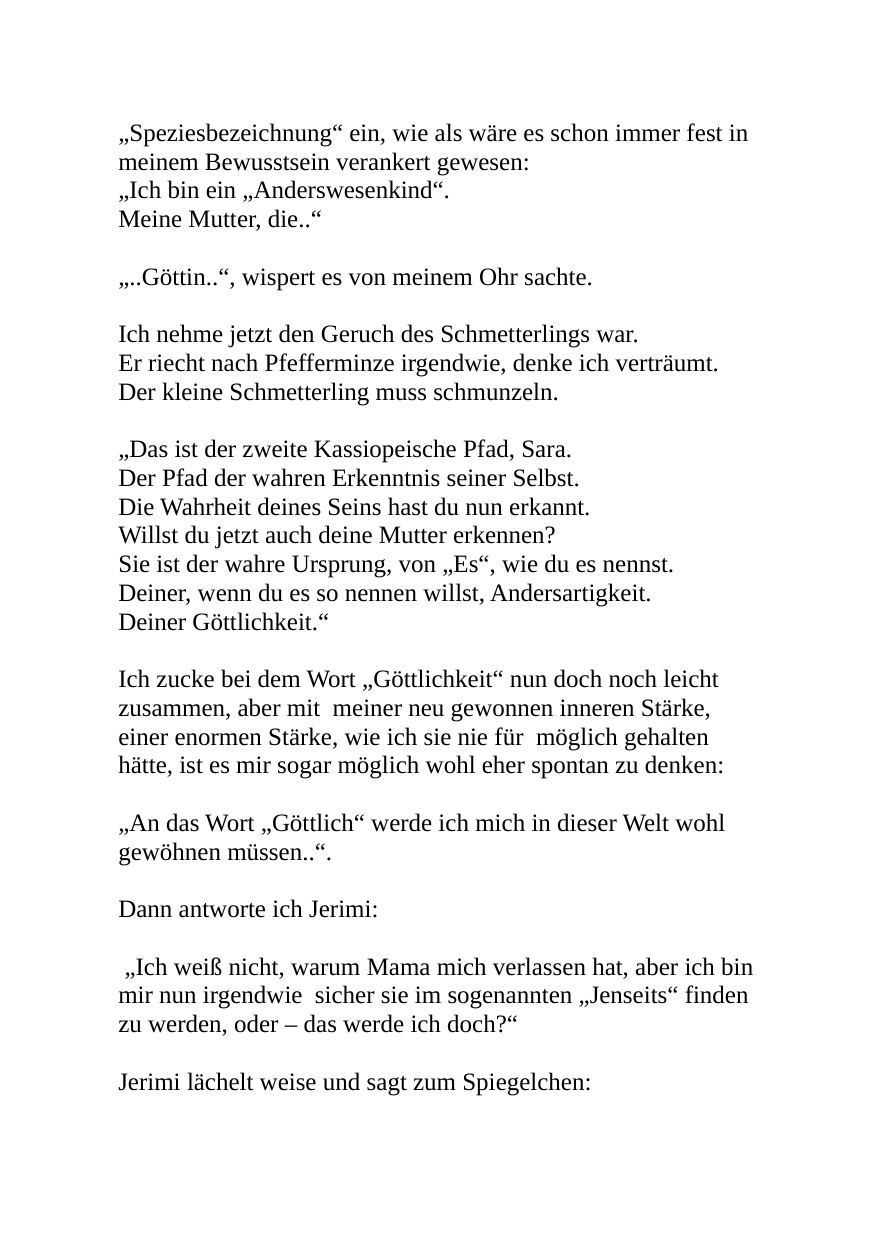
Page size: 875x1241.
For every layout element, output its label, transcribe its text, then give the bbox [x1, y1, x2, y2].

text Ich nehme jetzt den Geruch des Schmetterlings war. [118, 319, 756, 348]
text Dann antworte ich Jerimi: [118, 894, 756, 923]
text „Das ist der zweite Kassiopeische Pfad, Sara. [118, 434, 756, 463]
text Jerimi lächelt weise und sagt zum Spiegelchen: [118, 1067, 756, 1096]
text „..Göttin..“, wispert es von meinem Ohr sachte. [118, 262, 756, 291]
text Der kleine Schmetterling muss schmunzeln. [118, 377, 756, 406]
text Meine Mutter, die..“ [118, 204, 756, 233]
text „Ich weiß nicht, warum Mama mich verlassen hat, aber ich bin mir nun irgendwie sicher sie im sogenannten „Jenseits“ finden zu werden, oder – das werde ich doch?“ [118, 952, 756, 1038]
text Deiner, wenn du es so nennen willst, Andersartigkeit. [118, 578, 756, 607]
text „Speziesbezeichnung“ ein, wie als wäre es schon immer fest in meinem Bewusstsein verankert gewesen: [118, 118, 756, 176]
text „Ich bin ein „Anderswesenkind“. [118, 176, 756, 204]
text Sie ist der wahre Ursprung, von „Es“, wie du es nennst. [118, 549, 756, 578]
text „An das Wort „Göttlich“ werde ich mich in dieser Welt wohl gewöhnen müssen..“. [118, 808, 756, 866]
text Er riecht nach Pfefferminze irgendwie, denke ich verträumt. [118, 348, 756, 377]
text Der Pfad der wahren Erkenntnis seiner Selbst. [118, 463, 756, 492]
text Deiner Göttlichkeit.“ [118, 607, 756, 636]
text Die Wahrheit deines Seins hast du nun erkannt. [118, 492, 756, 521]
text Willst du jetzt auch deine Mutter erkennen? [118, 521, 756, 549]
text Ich zucke bei dem Wort „Göttlichkeit“ nun doch noch leicht zusammen, aber mit meiner neu gewonnen inneren Stärke, einer enormen Stärke, wie ich sie nie für möglich gehalten hätte, ist es mir sogar möglich wohl eher spontan zu denken: [118, 664, 756, 779]
